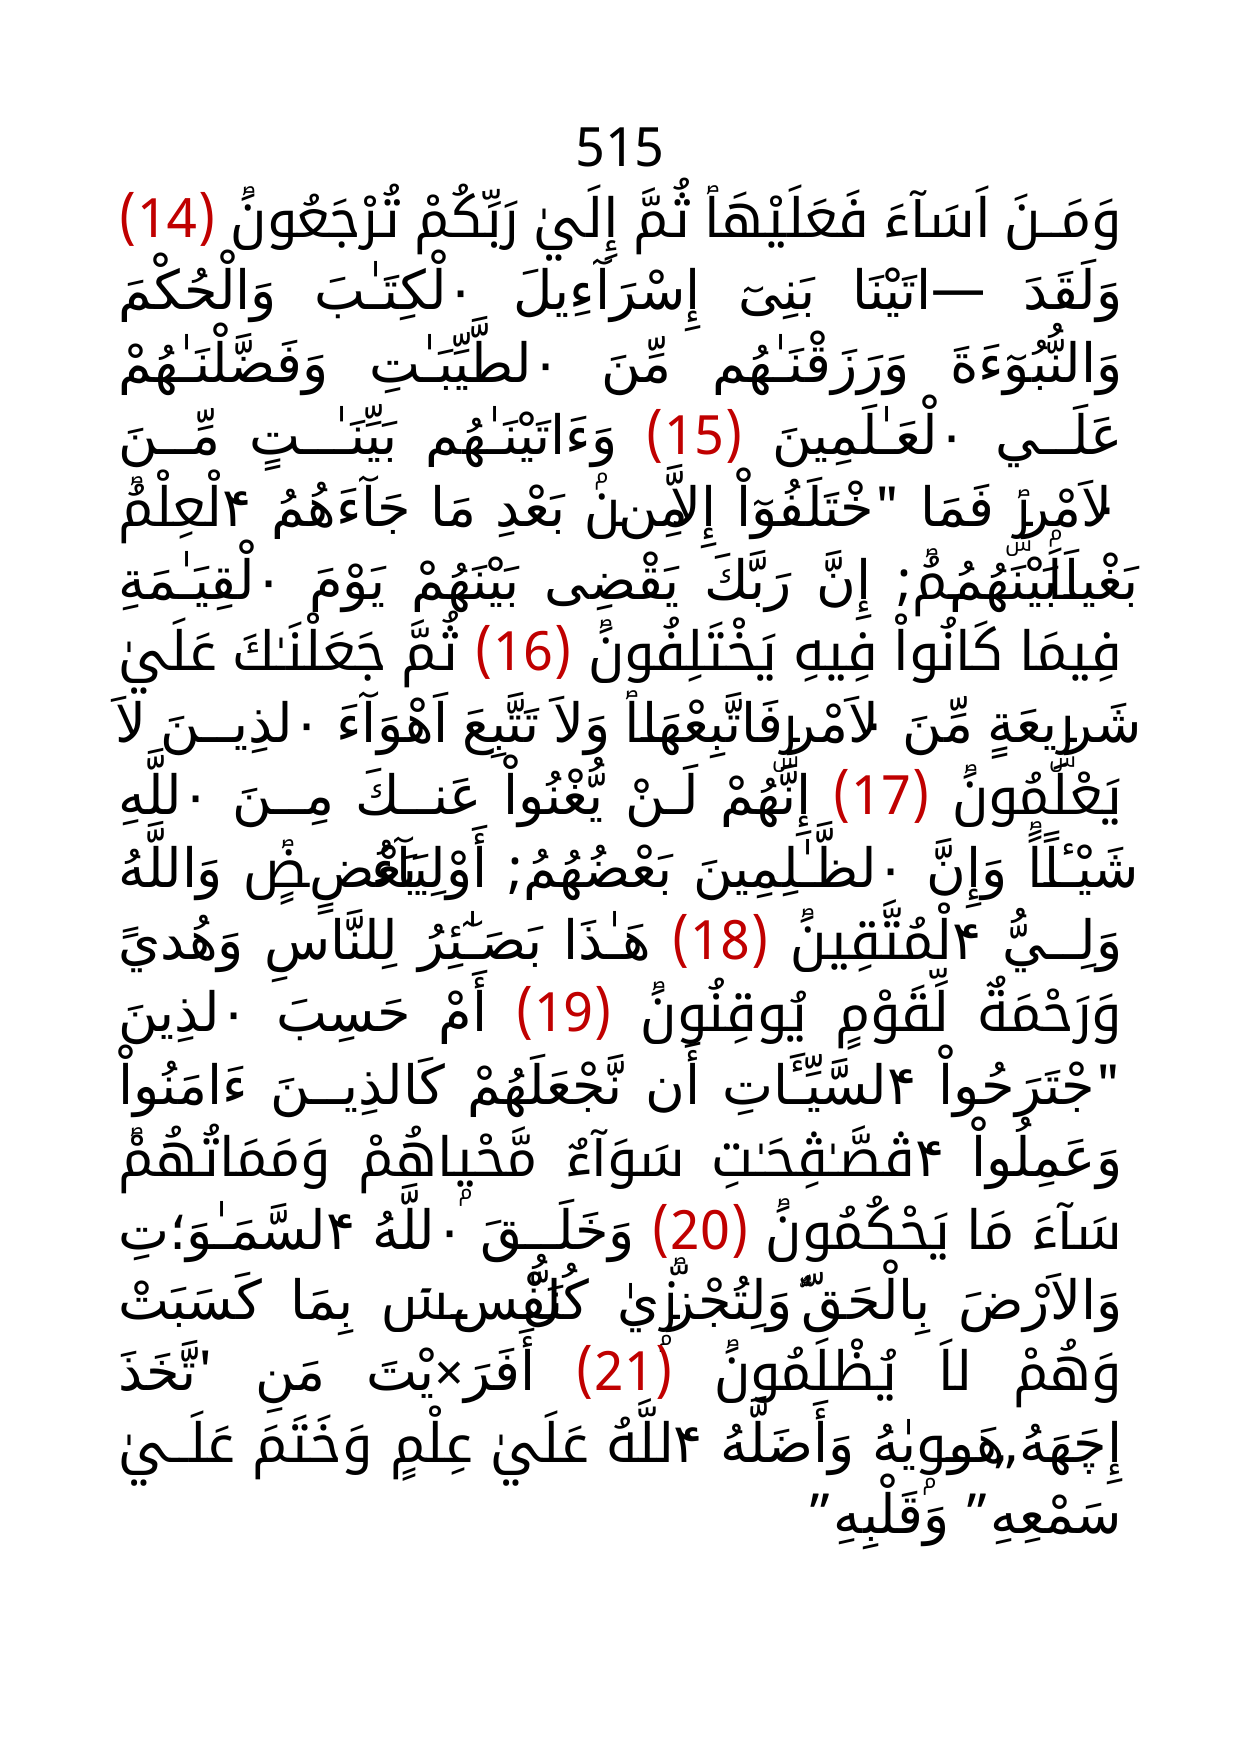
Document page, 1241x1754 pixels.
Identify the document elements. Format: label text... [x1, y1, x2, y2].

text وَمَــنَ اَسَآءَ فَعَلَيْهَاؐ ثُمَّ إِلَيٰ رَبِّكُمْ تُرْجَعُونَؐ (14) وَلَقَدَ —اتَيْنَا بَنِىٓ إِسْرَآءِيلَ ۰لْكِتَـٰبَ وَالْحُكْمَ وَالنُّبُوٓءَةَ وَرَزَقْنَـٰهُم مِّنَ ۰لطَّيِّبَـٰتِ وَفَضَّلْنَـٰهُمْ عَلَــي ۰لْعَـٰلَمِينَ (15) وَءَاتَيْنَـٰهُم بَيِّنَـٰــتٍ مِّــنَ ۰لاَمْرۣؐ فَمَا "خْتَلَفُوٓاْ إِلاَّ مِنۢ بَعْدِ مَا جَآءَهُمُ ۴لْعِلْمُؐ بَغْياَۢ بَيْنَهُمُؐ; إِنَّ رَبَّكَ يَقْضِى بَيْنَهُمْ يَوْمَ ۰لْقِيَـٰمَةِ فِيمَا كَانُواْ فِيهِ يَخْتَلِفُونَؐ (16) ثُمَّ جَعَلْنَـٰكَ عَلَيٰ شَرۣيعَةٍ مِّنَ ۰لاَمْرۣ فَاتَّبِعْهَاؐ وَلاَ تَتَّبِعَ اَهْوَآءَ ۰لذِيــنَ لاَ يَعْلَمُونَؐ (17) إِنَّهُمْ لَـنْ يُّغْنُواْ عَنــكَ مِــنَ ۰للَّهِ شَيْـٔاًؐ وَإِنَّ ۰لظَّـٰلِمِينَ بَعْضُهُمُ; أَوْلِيَآءُ بَعْضٍؐ وَاللَّهُ وَلِــيُّ ۴لْمُتَّقِينَؐ (18) هَـٰذَا بَصَـٰٓئِرُ لِلنَّاسِ وَهُديً وَرَحْمَةٌ لِّقَوْمٍ يُوقِنُونَؐ (19) أَمْ حَسِبَ ۰لذِينَ "جْتَرَحُواْ ۴لسَّيِّـَٔاتِ أَن نَّجْعَلَهُمْ كَالذِيــنَ ءَامَنُواْ وَعَمِلُواْ ۴ڤصَّـٰڤِحَـٰتِ سَوَآءٌ مَّحْيۭاهُمْ وَمَمَاتُهُمْؐ سَآءَ مَا يَحْكُمُونَؐ (20) وَخَلَــقَ ۰للَّهُ ۴لسَّمَـٰوَ؛تِ وَالاَرْضَ بِالْحَقﱢّؐ وَلِتُجْزۭيٰ كُلُّ نَفْسٙ بِمَا كَسَبَتْ وَهُمْ لاَ يُظْلَمُونَؐ (21) أَفَرَ×يْتَ مَنِ 'تَّخَذَ إِچَهَهُ„ هَوۭيٰهُ وَأَضَلَّهُ ۴للَّهُ عَلَيٰ عِلْمٍ وَخَتَمَ عَلَــيٰ سَمْعِهِ” وَقَلْبِهِ” [118, 189, 1122, 1555]
text 515 [118, 118, 1122, 189]
